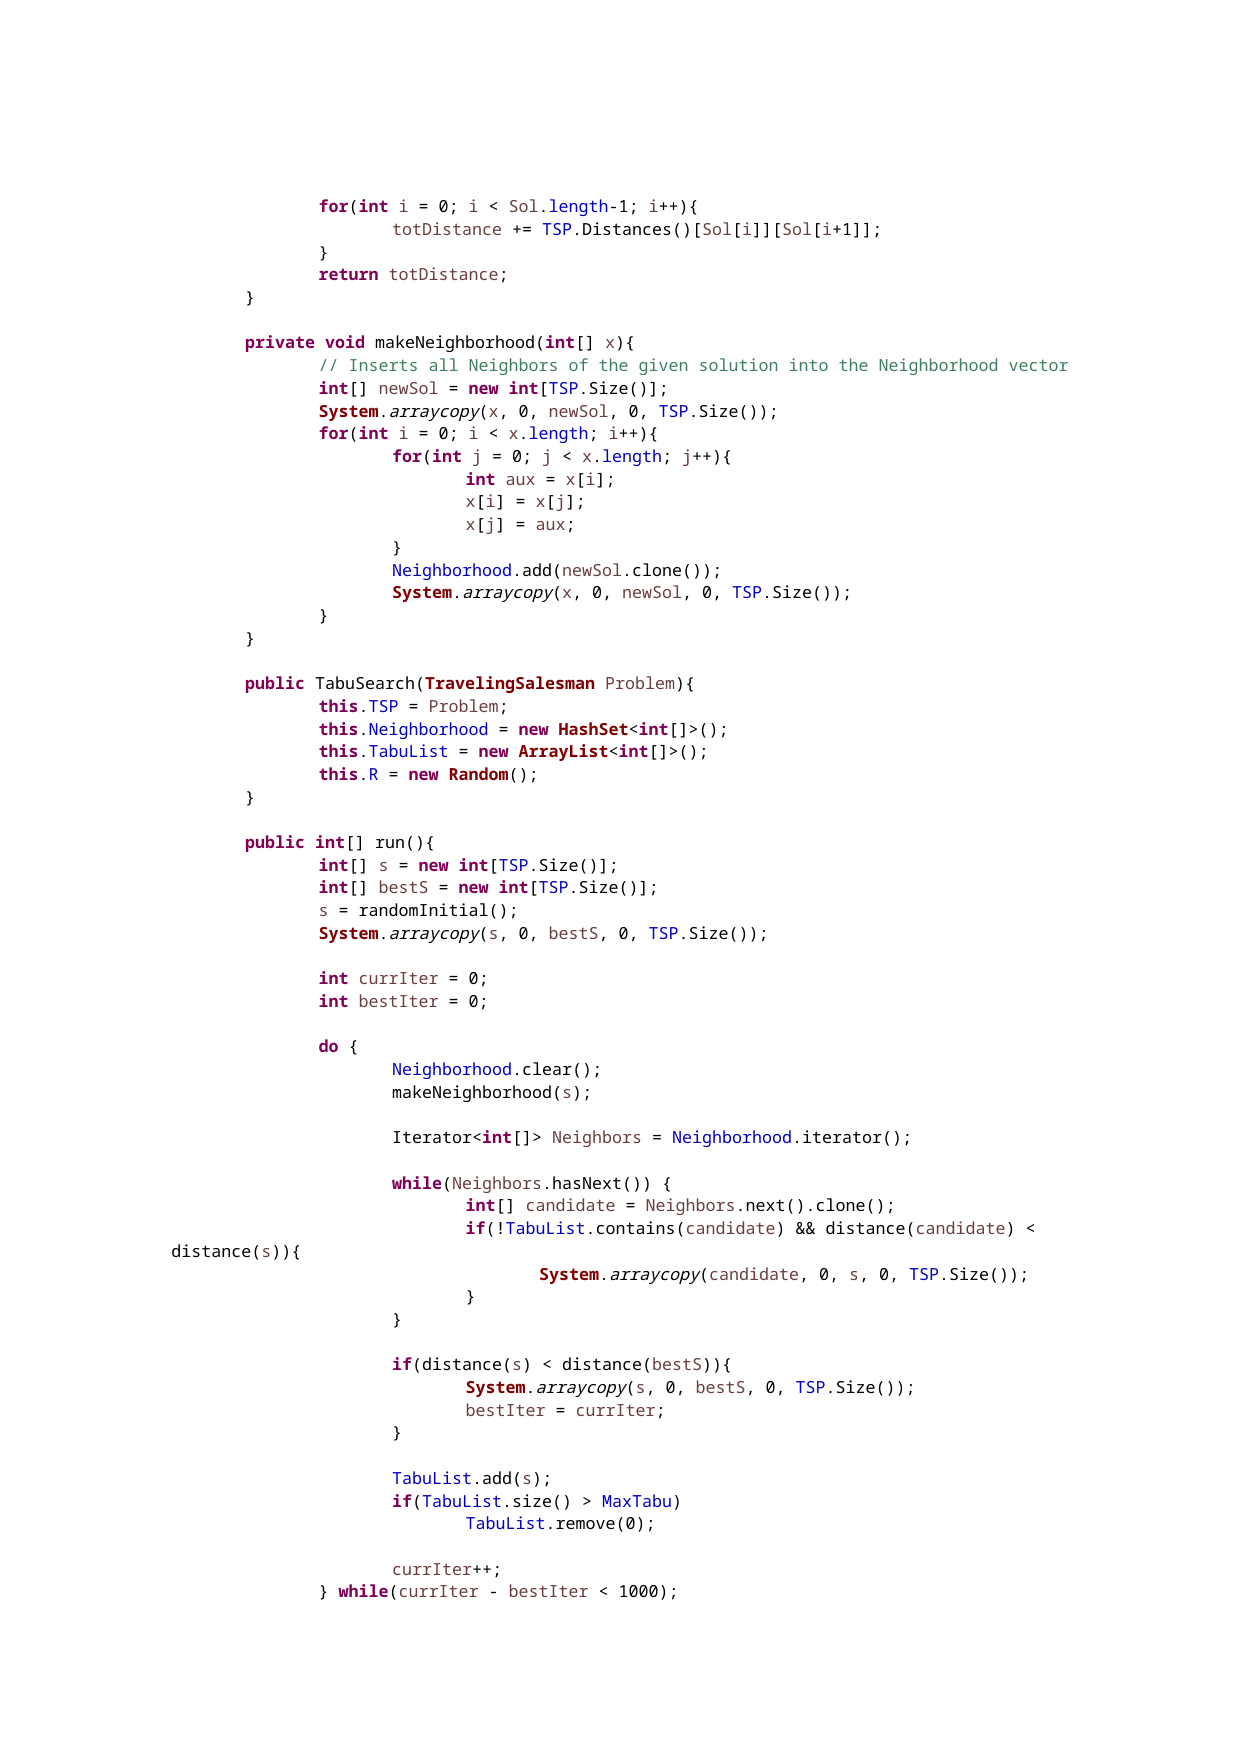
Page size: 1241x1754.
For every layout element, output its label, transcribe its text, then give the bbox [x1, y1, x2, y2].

text } while(currIter - bestIter < 1000); [171, 1580, 1069, 1603]
text currIter++; [171, 1557, 1069, 1580]
text int bestIter = 0; [171, 990, 1069, 1012]
text for(int i = 0; i < Sol.length-1; i++){ [171, 195, 1069, 218]
text TabuList.remove(0); [171, 1512, 1069, 1535]
text System.arraycopy(s, 0, bestS, 0, TSP.Size()); [171, 922, 1069, 944]
text private void makeNeighborhood(int[] x){ [171, 331, 1069, 354]
text int aux = x[i]; [171, 467, 1069, 490]
text } [171, 286, 1069, 308]
text } [171, 240, 1069, 263]
text System.arraycopy(x, 0, newSol, 0, TSP.Size()); [171, 399, 1069, 422]
text bestIter = currIter; [171, 1398, 1069, 1421]
text int[] s = new int[TSP.Size()]; [171, 853, 1069, 876]
text public TabuSearch(TravelingSalesman Problem){ [171, 672, 1069, 694]
text int[] bestS = new int[TSP.Size()]; [171, 876, 1069, 899]
text this.TSP = Problem; [171, 694, 1069, 717]
text } [171, 536, 1069, 558]
text // Inserts all Neighbors of the given solution into the Neighborhood vector [171, 354, 1069, 377]
text Neighborhood.add(newSol.clone()); [171, 558, 1069, 581]
text } [171, 1421, 1069, 1444]
text } [171, 604, 1069, 626]
text } [171, 1285, 1069, 1308]
text this.TabuList = new ArrayList<int[]>(); [171, 740, 1069, 763]
text int currIter = 0; [171, 967, 1069, 990]
text return totDistance; [171, 263, 1069, 286]
text for(int i = 0; i < x.length; i++){ [171, 422, 1069, 445]
text Neighborhood.clear(); [171, 1058, 1069, 1081]
text x[j] = aux; [171, 513, 1069, 536]
text x[i] = x[j]; [171, 490, 1069, 513]
text s = randomInitial(); [171, 899, 1069, 922]
text System.arraycopy(s, 0, bestS, 0, TSP.Size()); [171, 1376, 1069, 1398]
text TabuList.add(s); [171, 1467, 1069, 1489]
text public int[] run(){ [171, 831, 1069, 853]
text System.arraycopy(candidate, 0, s, 0, TSP.Size()); [171, 1262, 1069, 1285]
text Iterator<int[]> Neighbors = Neighborhood.iterator(); [171, 1126, 1069, 1149]
text do { [171, 1035, 1069, 1058]
text } [171, 785, 1069, 808]
text int[] candidate = Neighbors.next().clone(); [171, 1194, 1069, 1217]
text totDistance += TSP.Distances()[Sol[i]][Sol[i+1]]; [171, 218, 1069, 240]
text } [171, 1308, 1069, 1330]
text } [171, 626, 1069, 649]
text if(TabuList.size() > MaxTabu) [171, 1489, 1069, 1512]
text if(!TabuList.contains(candidate) && distance(candidate) < distance(s)){ [171, 1217, 1069, 1262]
text this.Neighborhood = new HashSet<int[]>(); [171, 717, 1069, 740]
text makeNeighborhood(s); [171, 1081, 1069, 1103]
text int[] newSol = new int[TSP.Size()]; [171, 377, 1069, 399]
text this.R = new Random(); [171, 763, 1069, 785]
text for(int j = 0; j < x.length; j++){ [171, 445, 1069, 467]
text System.arraycopy(x, 0, newSol, 0, TSP.Size()); [171, 581, 1069, 604]
text if(distance(s) < distance(bestS)){ [171, 1353, 1069, 1376]
text while(Neighbors.hasNext()) { [171, 1171, 1069, 1194]
